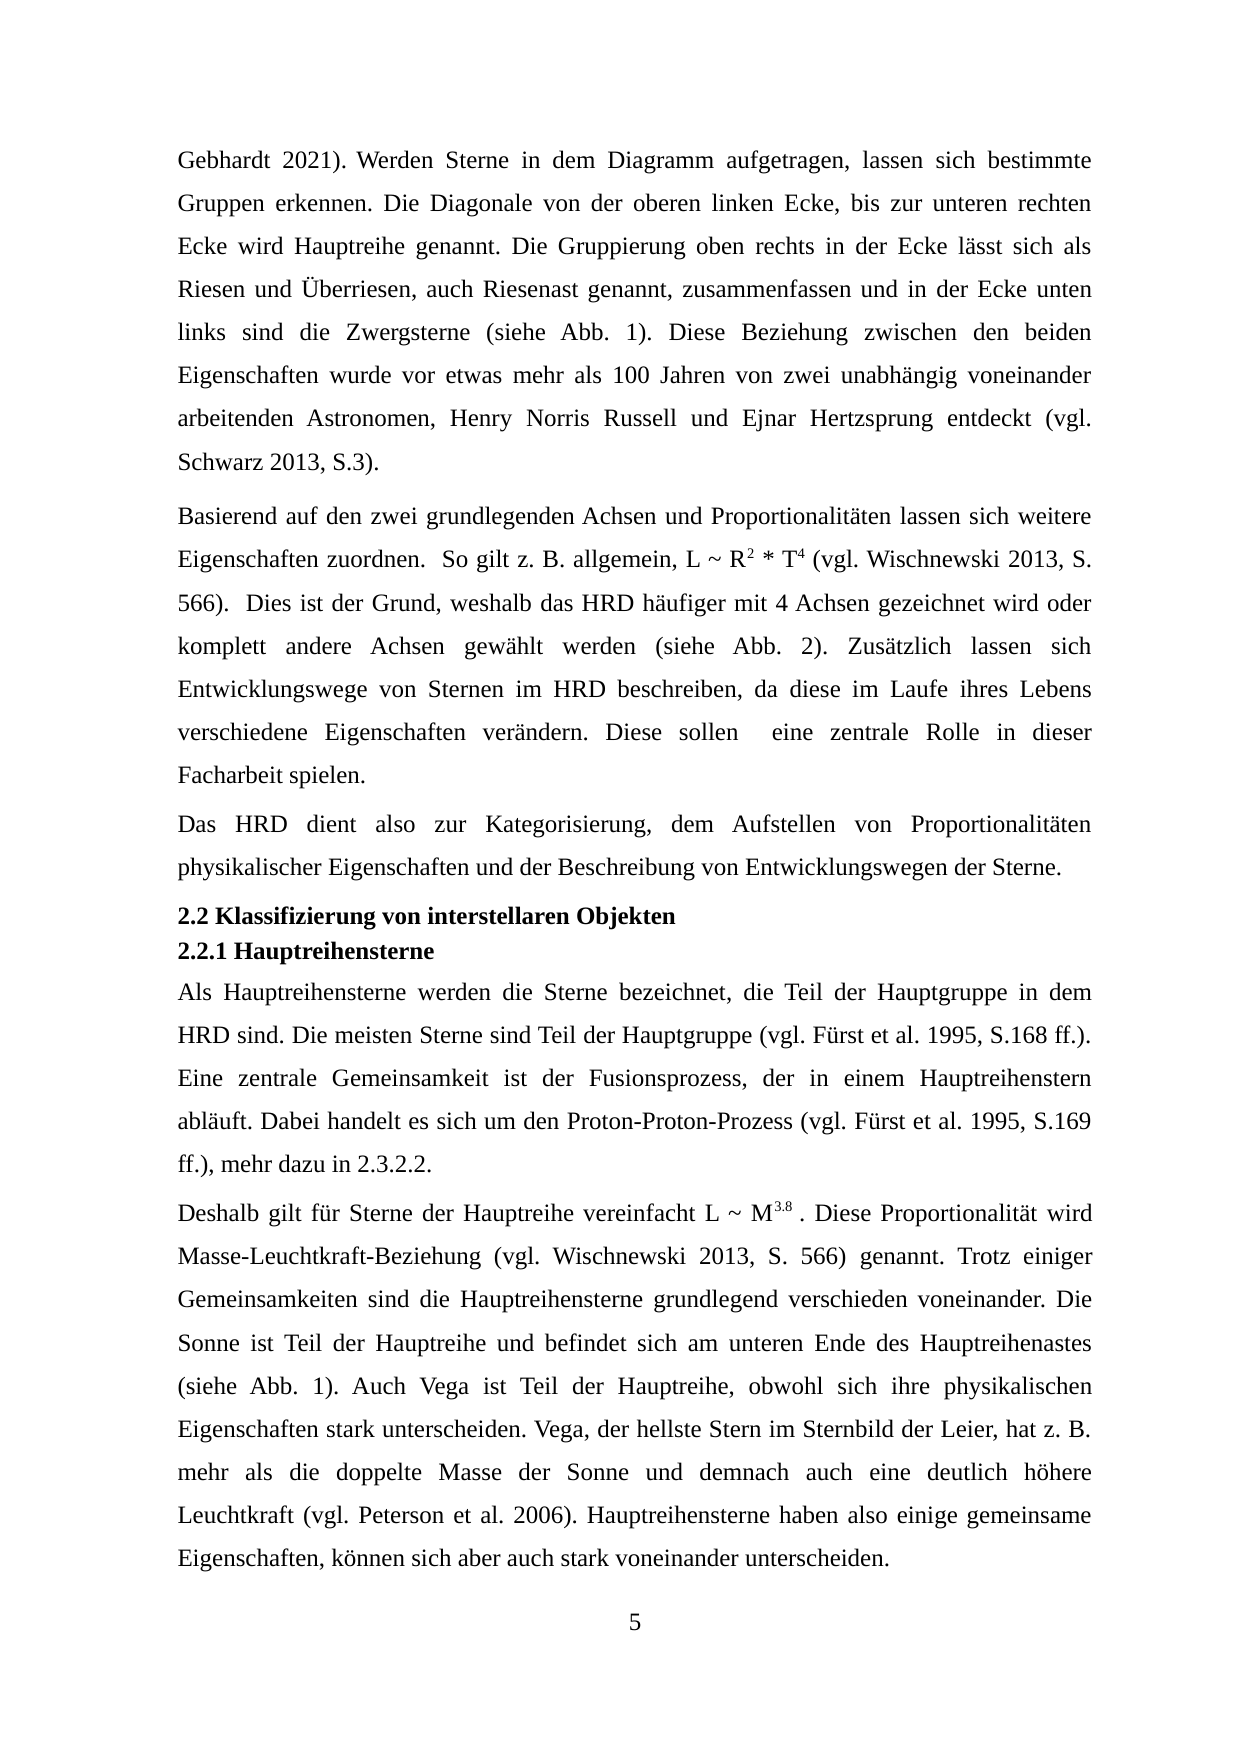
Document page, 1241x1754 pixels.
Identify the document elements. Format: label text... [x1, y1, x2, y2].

subtitle 2.2.1 Hauptreihensterne [177, 936, 1093, 965]
subtitle 2.2 Klassifizierung von interstellaren Objekten [177, 901, 1093, 930]
text Das HRD dient also zur Kategorisierung, dem Aufstellen von Proportionalitäten physikalischer Eigenschaften und der Beschreibung von Entwicklungswegen der Sterne. [177, 809, 1093, 881]
text Gebhardt 2021). Werden Sterne in dem Diagramm aufgetragen, lassen sich bestimmte Gruppen erkennen. Die Diagonale von der oberen linken Ecke, bis zur unteren rechten Ecke wird Hauptreihe genannt. Die Gruppierung oben rechts in der Ecke lässt sich als Riesen und Überriesen, auch Riesenast genannt, zusammenfassen und in der Ecke unten links sind die Zwergsterne (siehe Abb. 1). Diese Beziehung zwischen den beiden Eigenschaften wurde vor etwas mehr als 100 Jahren von zwei unabhängig voneinander arbeitenden Astronomen, Henry Norris Russell und Ejnar Hertzsprung entdeckt (vgl. Schwarz 2013, S.3). [177, 145, 1093, 475]
text Basierend auf den zwei grundlegenden Achsen und Proportionalitäten lassen sich weitere Eigenschaften zuordnen. So gilt z. B. allgemein, L ~ R2 * T4 (vgl. Wischnewski 2013, S. 566). Dies ist der Grund, weshalb das HRD häufiger mit 4 Achsen gezeichnet wird oder komplett andere Achsen gewählt werden (siehe Abb. 2). Zusätzlich lassen sich Entwicklungswege von Sternen im HRD beschreiben, da diese im Laufe ihres Lebens verschiedene Eigenschaften verändern. Diese sollen eine zentrale Rolle in dieser Facharbeit spielen. [177, 501, 1093, 789]
text Als Hauptreihensterne werden die Sterne bezeichnet, die Teil der Hauptgruppe in dem HRD sind. Die meisten Sterne sind Teil der Hauptgruppe (vgl. Fürst et al. 1995, S.168 ff.). Eine zentrale Gemeinsamkeit ist der Fusionsprozess, der in einem Hauptreihenstern abläuft. Dabei handelt es sich um den Proton-Proton-Prozess (vgl. Fürst et al. 1995, S.169 ff.), mehr dazu in 2.3.2.2. [177, 977, 1093, 1178]
text Deshalb gilt für Sterne der Hauptreihe vereinfacht L ~ M3.8 . Diese Proportionalität wird Masse-Leuchtkraft-Beziehung (vgl. Wischnewski 2013, S. 566) genannt. Trotz einiger Gemeinsamkeiten sind die Hauptreihensterne grundlegend verschieden voneinander. Die Sonne ist Teil der Hauptreihe und befindet sich am unteren Ende des Hauptreihenastes (siehe Abb. 1). Auch Vega ist Teil der Hauptreihe, obwohl sich ihre physikalischen Eigenschaften stark unterscheiden. Vega, der hellste Stern im Sternbild der Leier, hat z. B. mehr als die doppelte Masse der Sonne und demnach auch eine deutlich höhere Leuchtkraft (vgl. Peterson et al. 2006). Hauptreihensterne haben also einige gemeinsame Eigenschaften, können sich aber auch stark voneinander unterscheiden. [177, 1198, 1093, 1572]
